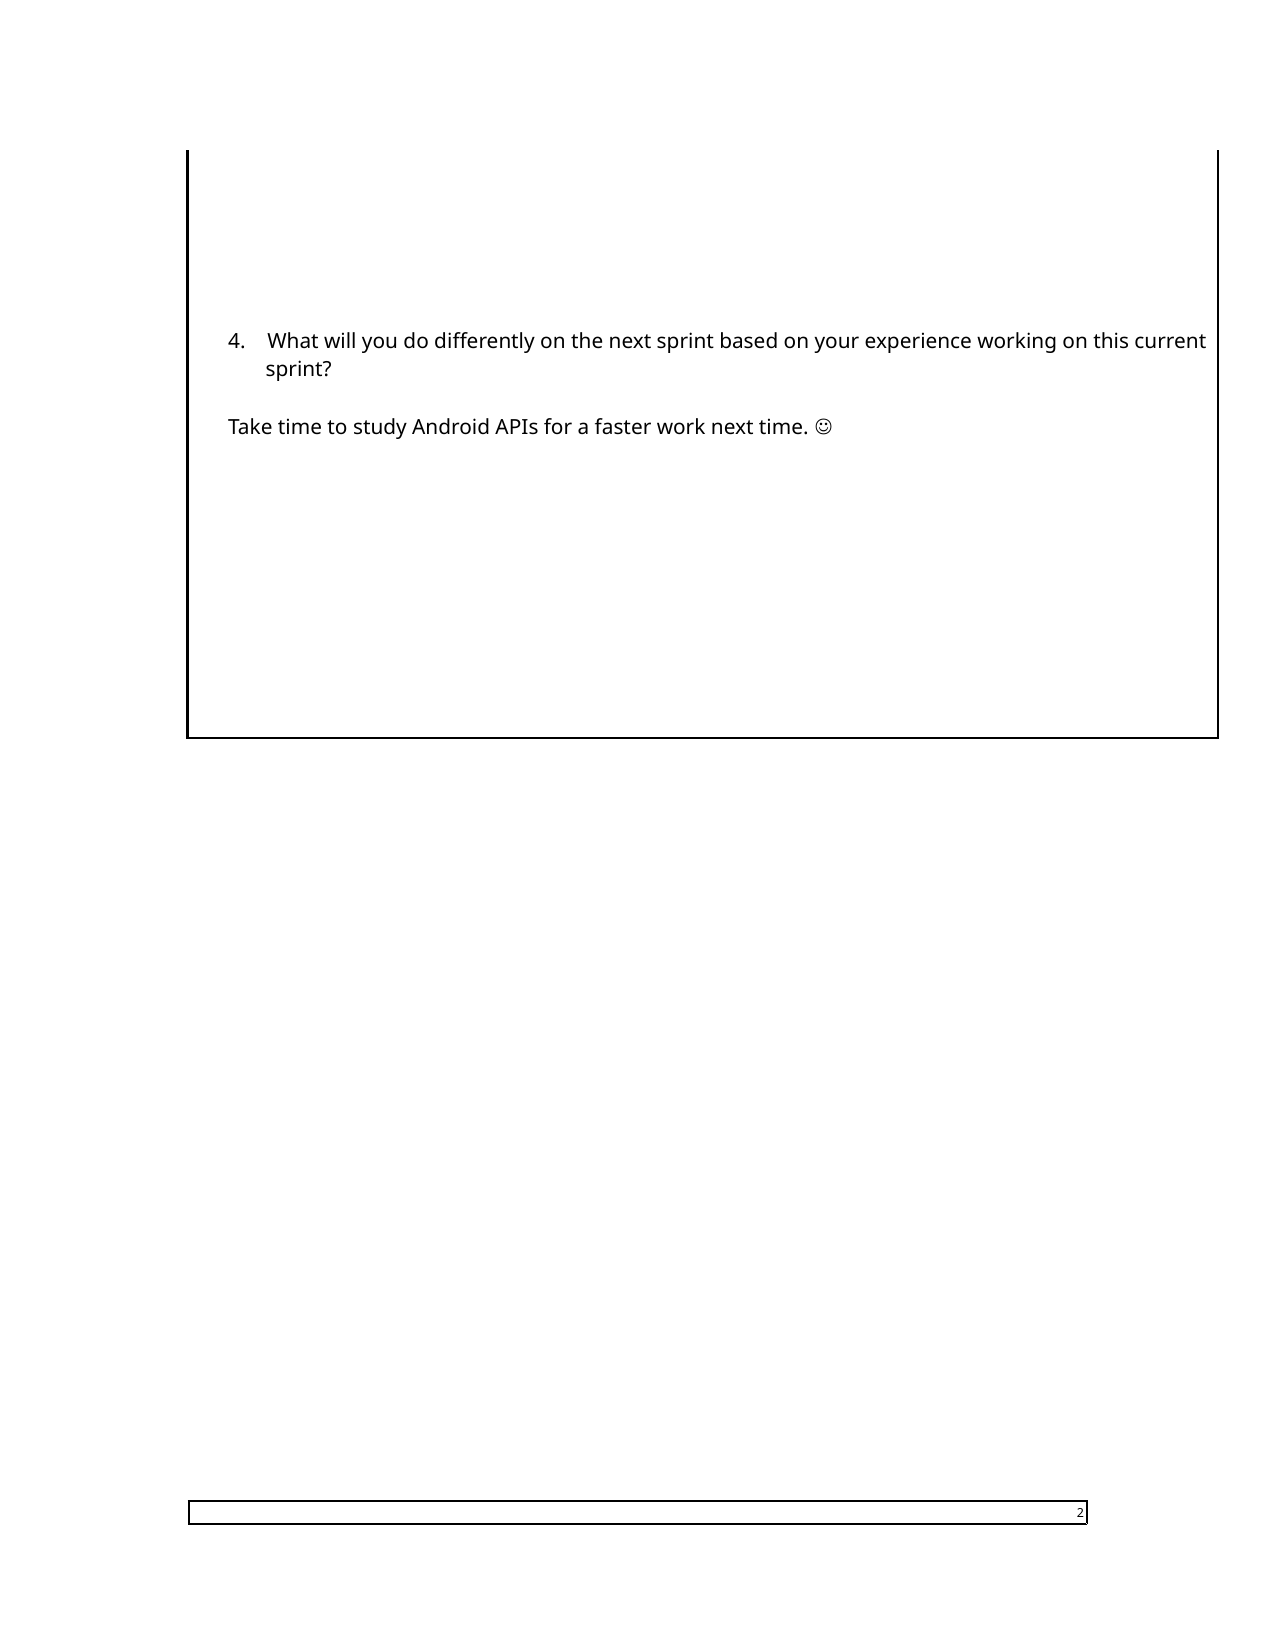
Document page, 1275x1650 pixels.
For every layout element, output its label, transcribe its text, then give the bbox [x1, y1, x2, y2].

table_cell [189, 676, 1217, 737]
table_cell 4. What will you do differently on the next sprint based on your experience working on this current sprint? Take time to study Android APIs for a faster work next time.  [189, 150, 1217, 676]
